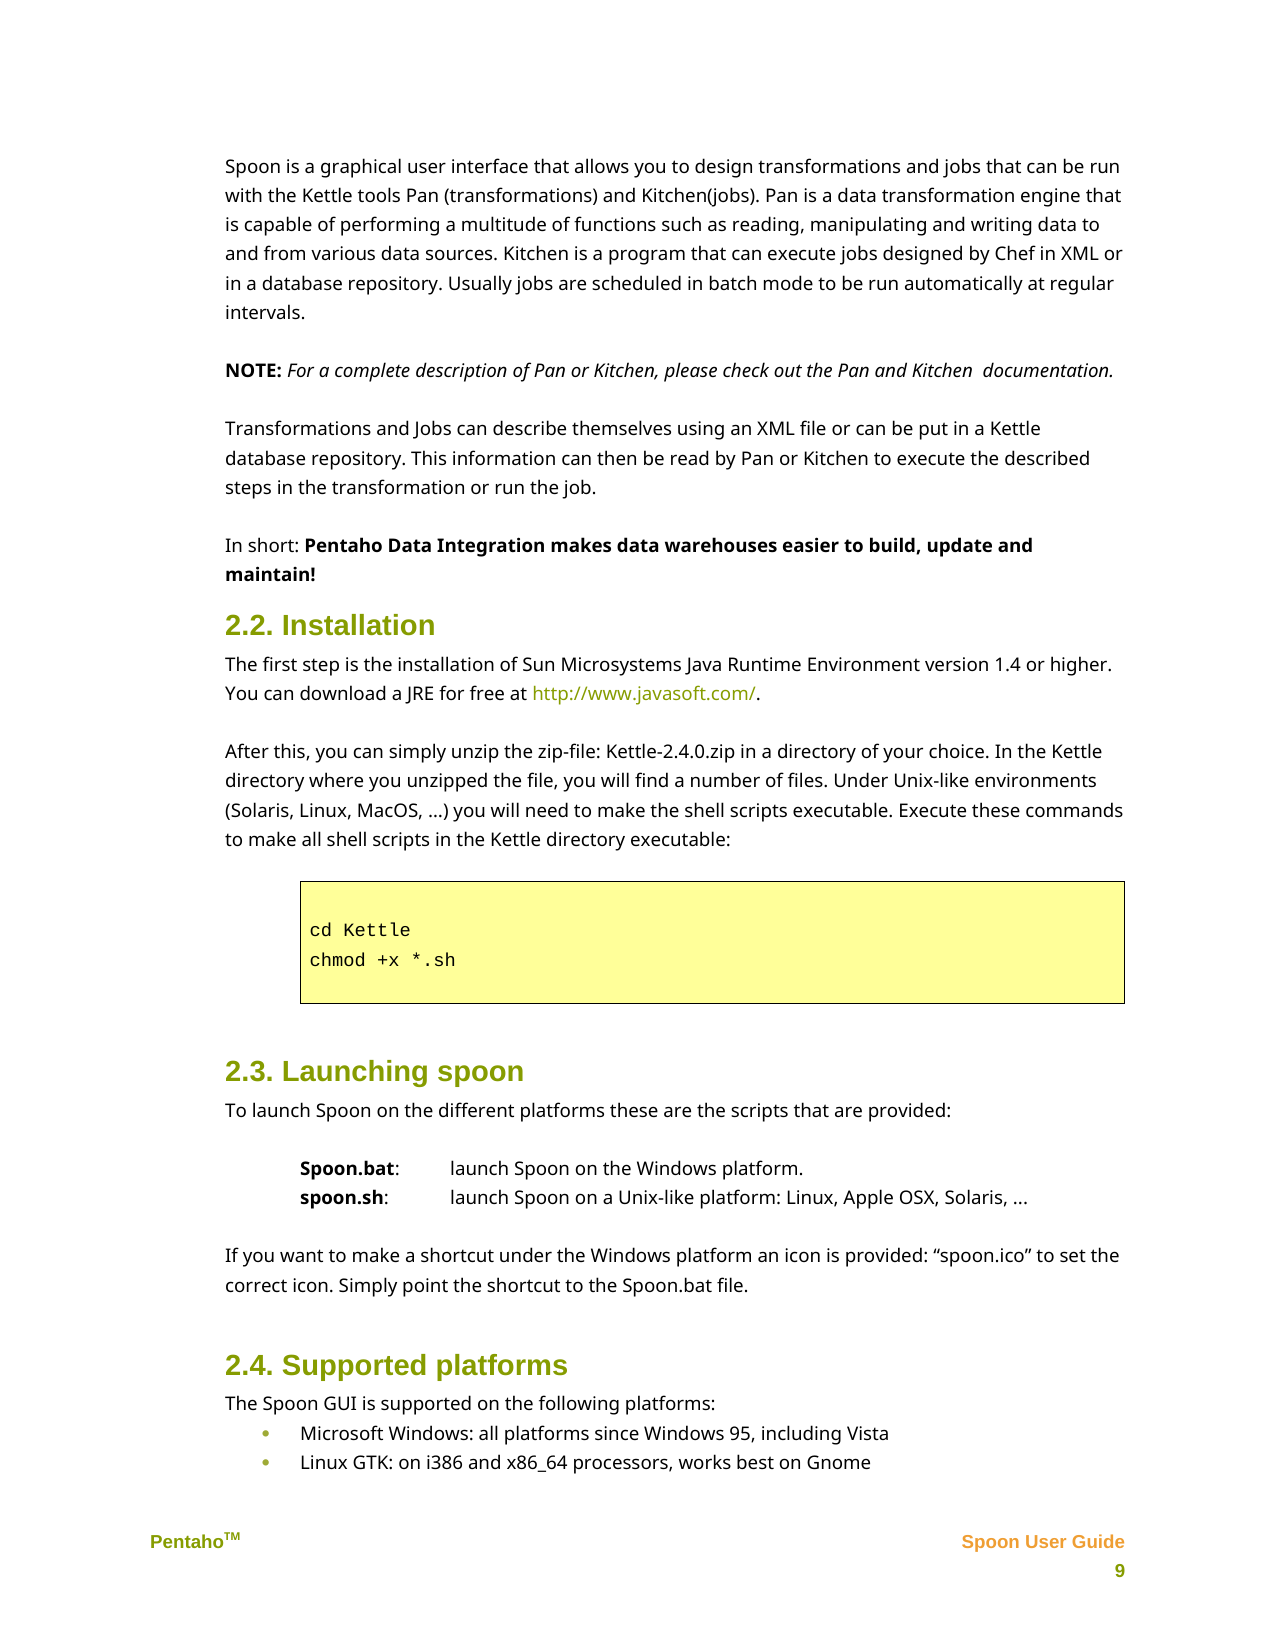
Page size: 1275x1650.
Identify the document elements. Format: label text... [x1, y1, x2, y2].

text The Spoon GUI is supported on the following platforms: [225, 1387, 1125, 1417]
text Transformations and Jobs can describe themselves using an XML file or can be put in a Kettle database repository. This information can then be read by Pan or Kitchen to execute the described steps in the transformation or run the job. [225, 412, 1125, 500]
text cd Kettle [301, 910, 1124, 939]
text chmod +x *.sh [301, 939, 1124, 969]
text To launch Spoon on the different platforms these are the scripts that are provided: [225, 1094, 1125, 1123]
subtitle 2.2. Installation [225, 612, 1125, 642]
text Spoon is a graphical user interface that allows you to design transformations and jobs that can be run with the Kettle tools Pan (transformations) and Kitchen(jobs). Pan is a data transformation engine that is capable of performing a multitude of functions such as reading, manipulating and writing data to and from various data sources. Kitchen is a program that can execute jobs designed by Chef in XML or in a database repository. Usually jobs are scheduled in batch mode to be run automatically at regular intervals. [225, 150, 1125, 325]
list Microsoft Windows: all platforms since Windows 95, including Vista [262, 1417, 1125, 1446]
text The first step is the installation of Sun Microsystems Java Runtime Environment version 1.4 or higher. You can download a JRE for free at http://www.javasoft.com/. [225, 648, 1125, 706]
text If you want to make a shortcut under the Windows platform an icon is provided: “spoon.ico” to set the correct icon. Simply point the shortcut to the Spoon.bat file. [225, 1239, 1125, 1298]
text spoon.sh: launch Spoon on a Unix-like platform: Linux, Apple OSX, Solaris, ... [300, 1181, 1125, 1210]
subtitle 2.3. Launching spoon [225, 1058, 1125, 1087]
text After this, you can simply unzip the zip-file: Kettle-2.4.0.zip in a directory of your choice. In the Kettle directory where you unzipped the file, you will find a number of files. Under Unix-like environments (Solaris, Linux, MacOS, …) you will need to make the shell scripts executable. Execute these commands to make all shell scripts in the Kettle directory executable: [225, 735, 1125, 852]
text Spoon.bat: launch Spoon on the Windows platform. [300, 1152, 1125, 1181]
text NOTE: For a complete description of Pan or Kitchen, please check out the Pan and Kitchen documentation. [225, 354, 1125, 383]
subtitle 2.4. Supported platforms [225, 1352, 1125, 1381]
text In short: Pentaho Data Integration makes data warehouses easier to build, update and maintain! [225, 529, 1125, 587]
list Linux GTK: on i386 and x86_64 processors, works best on Gnome [262, 1446, 1125, 1475]
